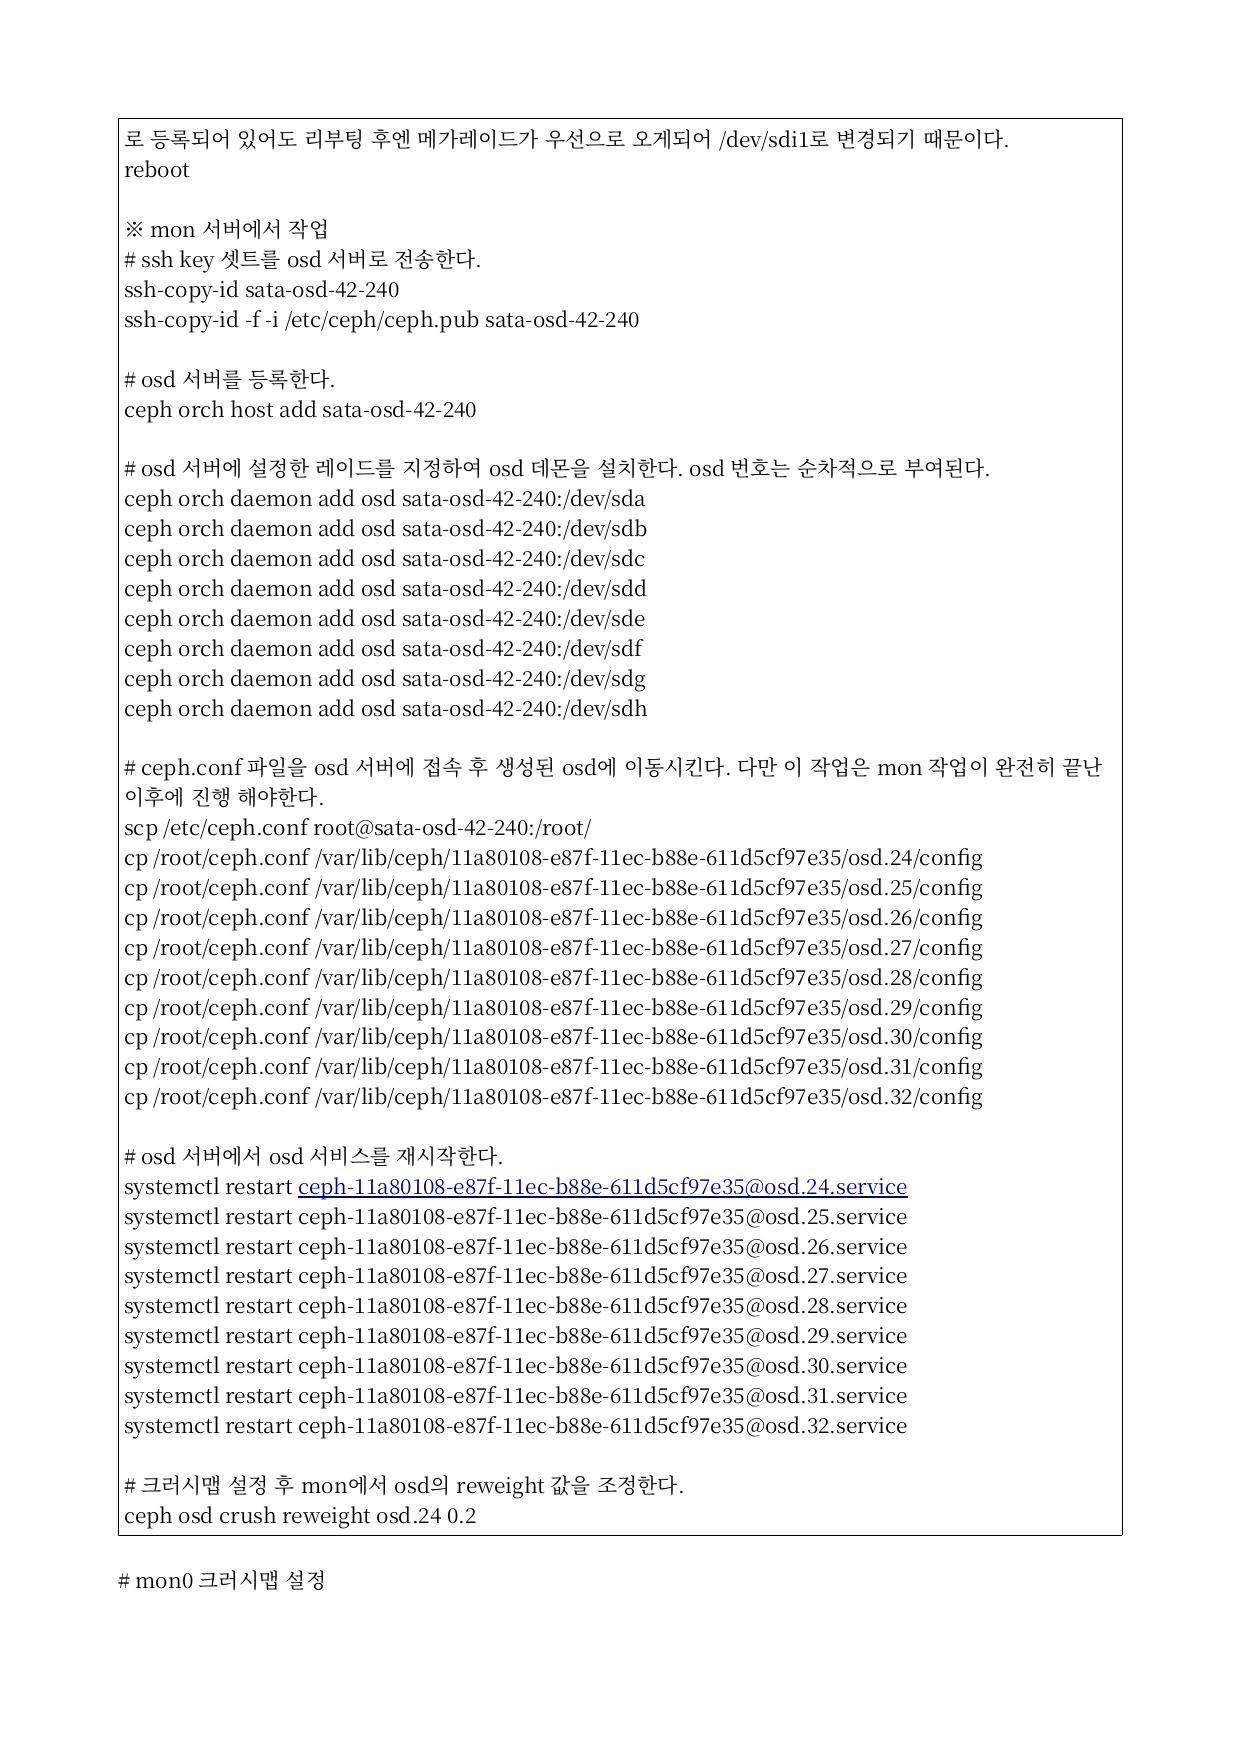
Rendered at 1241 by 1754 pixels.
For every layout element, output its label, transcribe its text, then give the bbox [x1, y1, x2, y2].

table_header 로 등록되어 있어도 리부팅 후엔 메가레이드가 우선으로 오게되어 /dev/sdi1로 변경되기 때문이다. reboot ※ mon 서버에서 작업 # ssh key 셋트를 osd 서버로 전송한다. ssh-copy-id sata-osd-42-240 ssh-copy-id -f -i /etc/ceph/ceph.pub sata-osd-42-240 # osd 서버를 등록한다. ceph orch host add sata-osd-42-240 # osd 서버에 설정한 레이드를 지정하여 osd 데몬을 설치한다. osd 번호는 순차적으로 부여된다. ceph orch daemon add osd sata-osd-42-240:/dev/sda ceph orch daemon add osd sata-osd-42-240:/dev/sdb ceph orch daemon add osd sata-osd-42-240:/dev/sdc ceph orch daemon add osd sata-osd-42-240:/dev/sdd ceph orch daemon add osd sata-osd-42-240:/dev/sde ceph orch daemon add osd sata-osd-42-240:/dev/sdf ceph orch daemon add osd sata-osd-42-240:/dev/sdg ceph orch daemon add osd sata-osd-42-240:/dev/sdh # ceph.conf 파일을 osd 서버에 접속 후 생성된 osd에 이동시킨다. 다만 이 작업은 mon 작업이 완전히 끝난 이후에 진행 해야한다. scp /etc/ceph.conf root@sata-osd-42-240:/root/ cp /root/ceph.conf /var/lib/ceph/11a80108-e87f-11ec-b88e-611d5cf97e35/osd.24/config cp /root/ceph.conf /var/lib/ceph/11a80108-e87f-11ec-b88e-611d5cf97e35/osd.25/config cp /root/ceph.conf /var/lib/ceph/11a80108-e87f-11ec-b88e-611d5cf97e35/osd.26/config cp /root/ceph.conf /var/lib/ceph/11a80108-e87f-11ec-b88e-611d5cf97e35/osd.27/config cp /root/ceph.conf /var/lib/ceph/11a80108-e87f-11ec-b88e-611d5cf97e35/osd.28/config cp /root/ceph.conf /var/lib/ceph/11a80108-e87f-11ec-b88e-611d5cf97e35/osd.29/config cp /root/ceph.conf /var/lib/ceph/11a80108-e87f-11ec-b88e-611d5cf97e35/osd.30/config cp /root/ceph.conf /var/lib/ceph/11a80108-e87f-11ec-b88e-611d5cf97e35/osd.31/config cp /root/ceph.conf /var/lib/ceph/11a80108-e87f-11ec-b88e-611d5cf97e35/osd.32/config # osd 서버에서 osd 서비스를 재시작한다. systemctl restart ceph-11a80108-e87f-11ec-b88e-611d5cf97e35@osd.24.service systemctl restart ceph-11a80108-e87f-11ec-b88e-611d5cf97e35@osd.25.service systemctl restart ceph-11a80108-e87f-11ec-b88e-611d5cf97e35@osd.26.service systemctl restart ceph-11a80108-e87f-11ec-b88e-611d5cf97e35@osd.27.service systemctl restart ceph-11a80108-e87f-11ec-b88e-611d5cf97e35@osd.28.service systemctl restart ceph-11a80108-e87f-11ec-b88e-611d5cf97e35@osd.29.service systemctl restart ceph-11a80108-e87f-11ec-b88e-611d5cf97e35@osd.30.service systemctl restart ceph-11a80108-e87f-11ec-b88e-611d5cf97e35@osd.31.service systemctl restart ceph-11a80108-e87f-11ec-b88e-611d5cf97e35@osd.32.service # 크러시맵 설정 후 mon에서 osd의 reweight 값을 조정한다. ceph osd crush reweight osd.24 0.2 [119, 119, 1122, 1535]
text # mon0 크러시맵 설정 [118, 1565, 1122, 1595]
